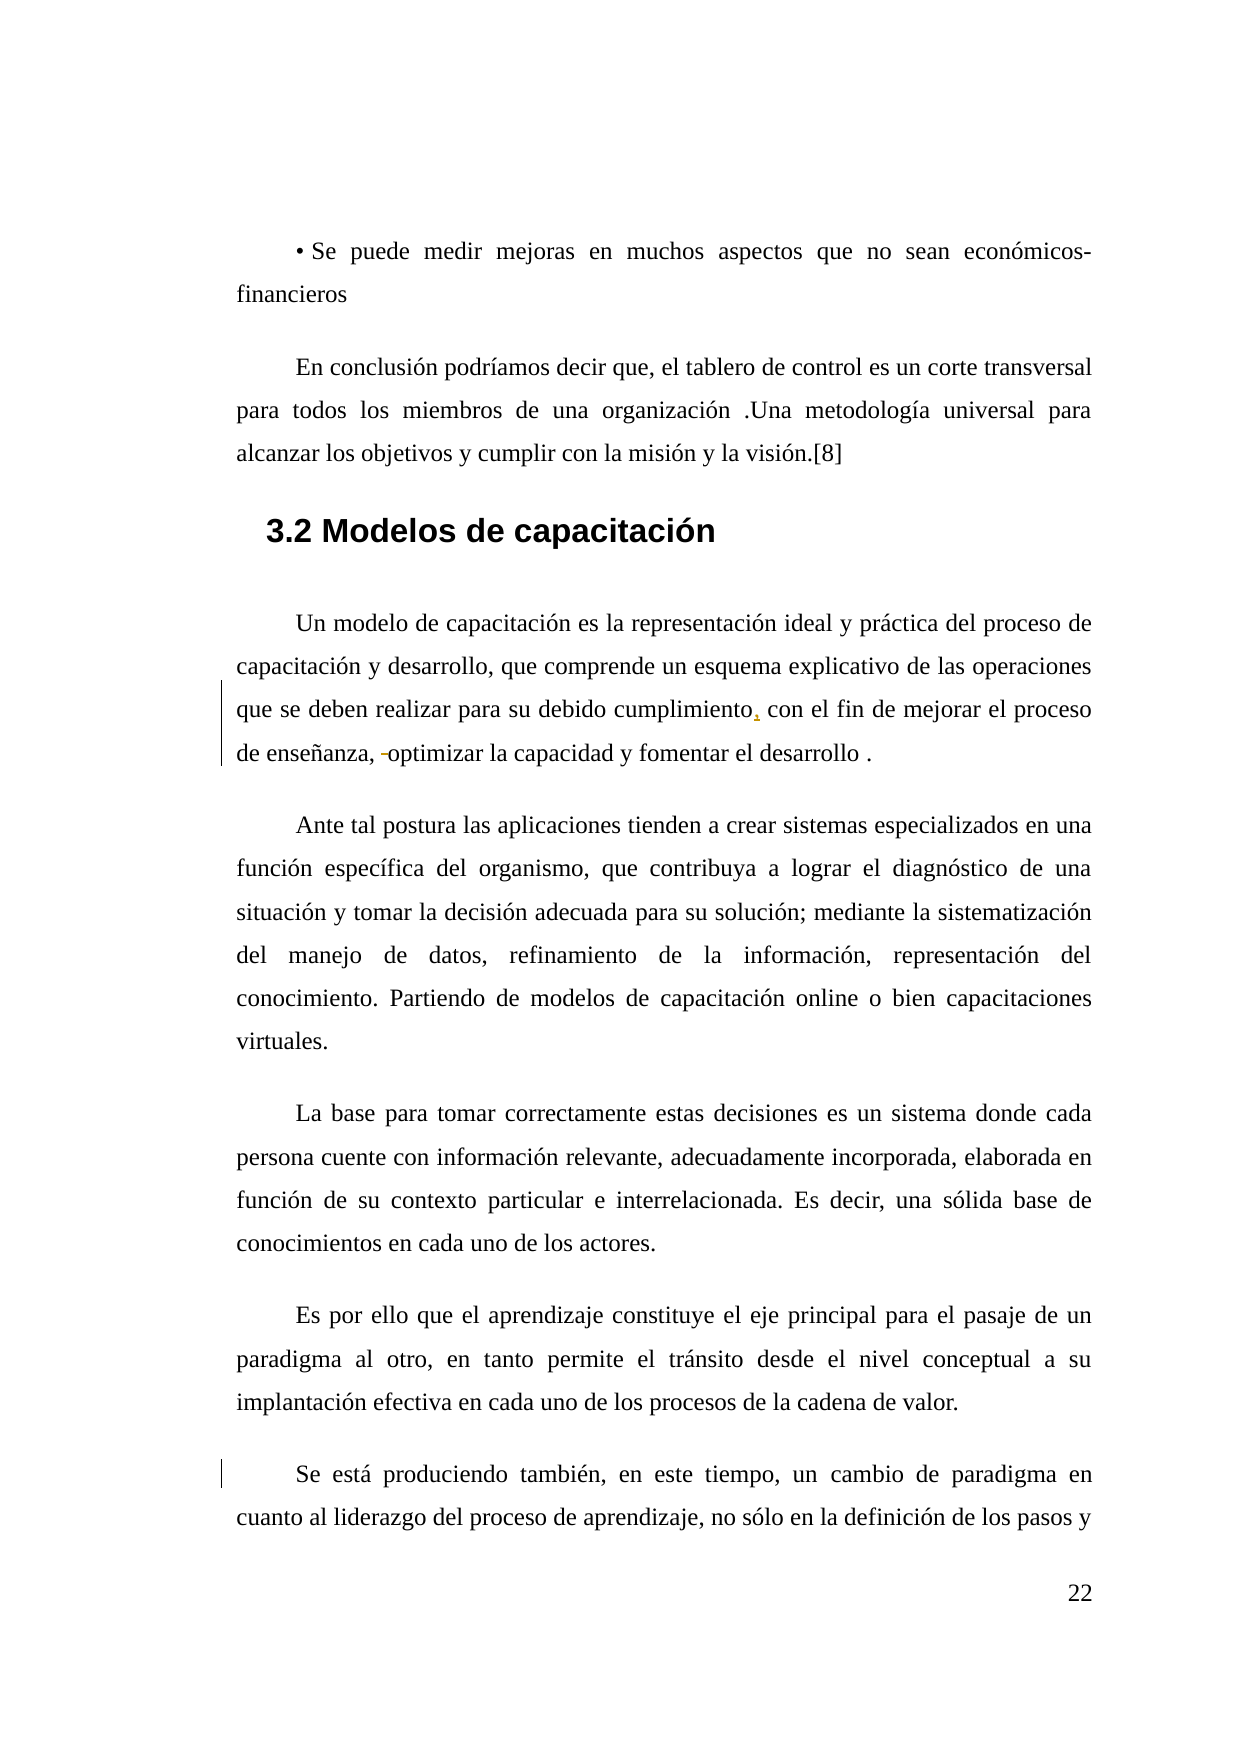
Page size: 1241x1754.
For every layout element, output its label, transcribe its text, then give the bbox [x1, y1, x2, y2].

text La base para tomar correctamente estas decisiones es un sistema donde cada persona cuente con información relevante, adecuadamente incorporada, elaborada en función de su contexto particular e interrelacionada. Es decir, una sólida base de conocimientos en cada uno de los actores. [236, 1098, 1093, 1257]
text Un modelo de capacitación es la representación ideal y práctica del proceso de capacitación y desarrollo, que comprende un esquema explicativo de las operaciones que se deben realizar para su debido cumplimiento, con el fin de mejorar el proceso de enseñanza, optimizar la capacidad y fomentar el desarrollo . [236, 608, 1093, 766]
subtitle 3.2 Modelos de capacitación [236, 511, 1093, 549]
text • Se puede medir mejoras en muchos aspectos que no sean económicos-financieros [236, 236, 1093, 308]
text Ante tal postura las aplicaciones tienden a crear sistemas especializados en una función específica del organismo, que contribuya a lograr el diagnóstico de una situación y tomar la decisión adecuada para su solución; mediante la sistematización del manejo de datos, refinamiento de la información, representación del conocimiento. Partiendo de modelos de capacitación online o bien capacitaciones virtuales. [236, 810, 1093, 1055]
text Se está produciendo también, en este tiempo, un cambio de paradigma en cuanto al liderazgo del proceso de aprendizaje, no sólo en la definición de los pasos y [236, 1459, 1093, 1531]
text Es por ello que el aprendizaje constituye el eje principal para el pasaje de un paradigma al otro, en tanto permite el tránsito desde el nivel conceptual a su implantación efectiva en cada uno de los procesos de la cadena de valor. [236, 1301, 1093, 1416]
text En conclusión podríamos decir que, el tablero de control es un corte transversal para todos los miembros de una organización .Una metodología universal para alcanzar los objetivos y cumplir con la misión y la visión.[8] [236, 352, 1093, 467]
